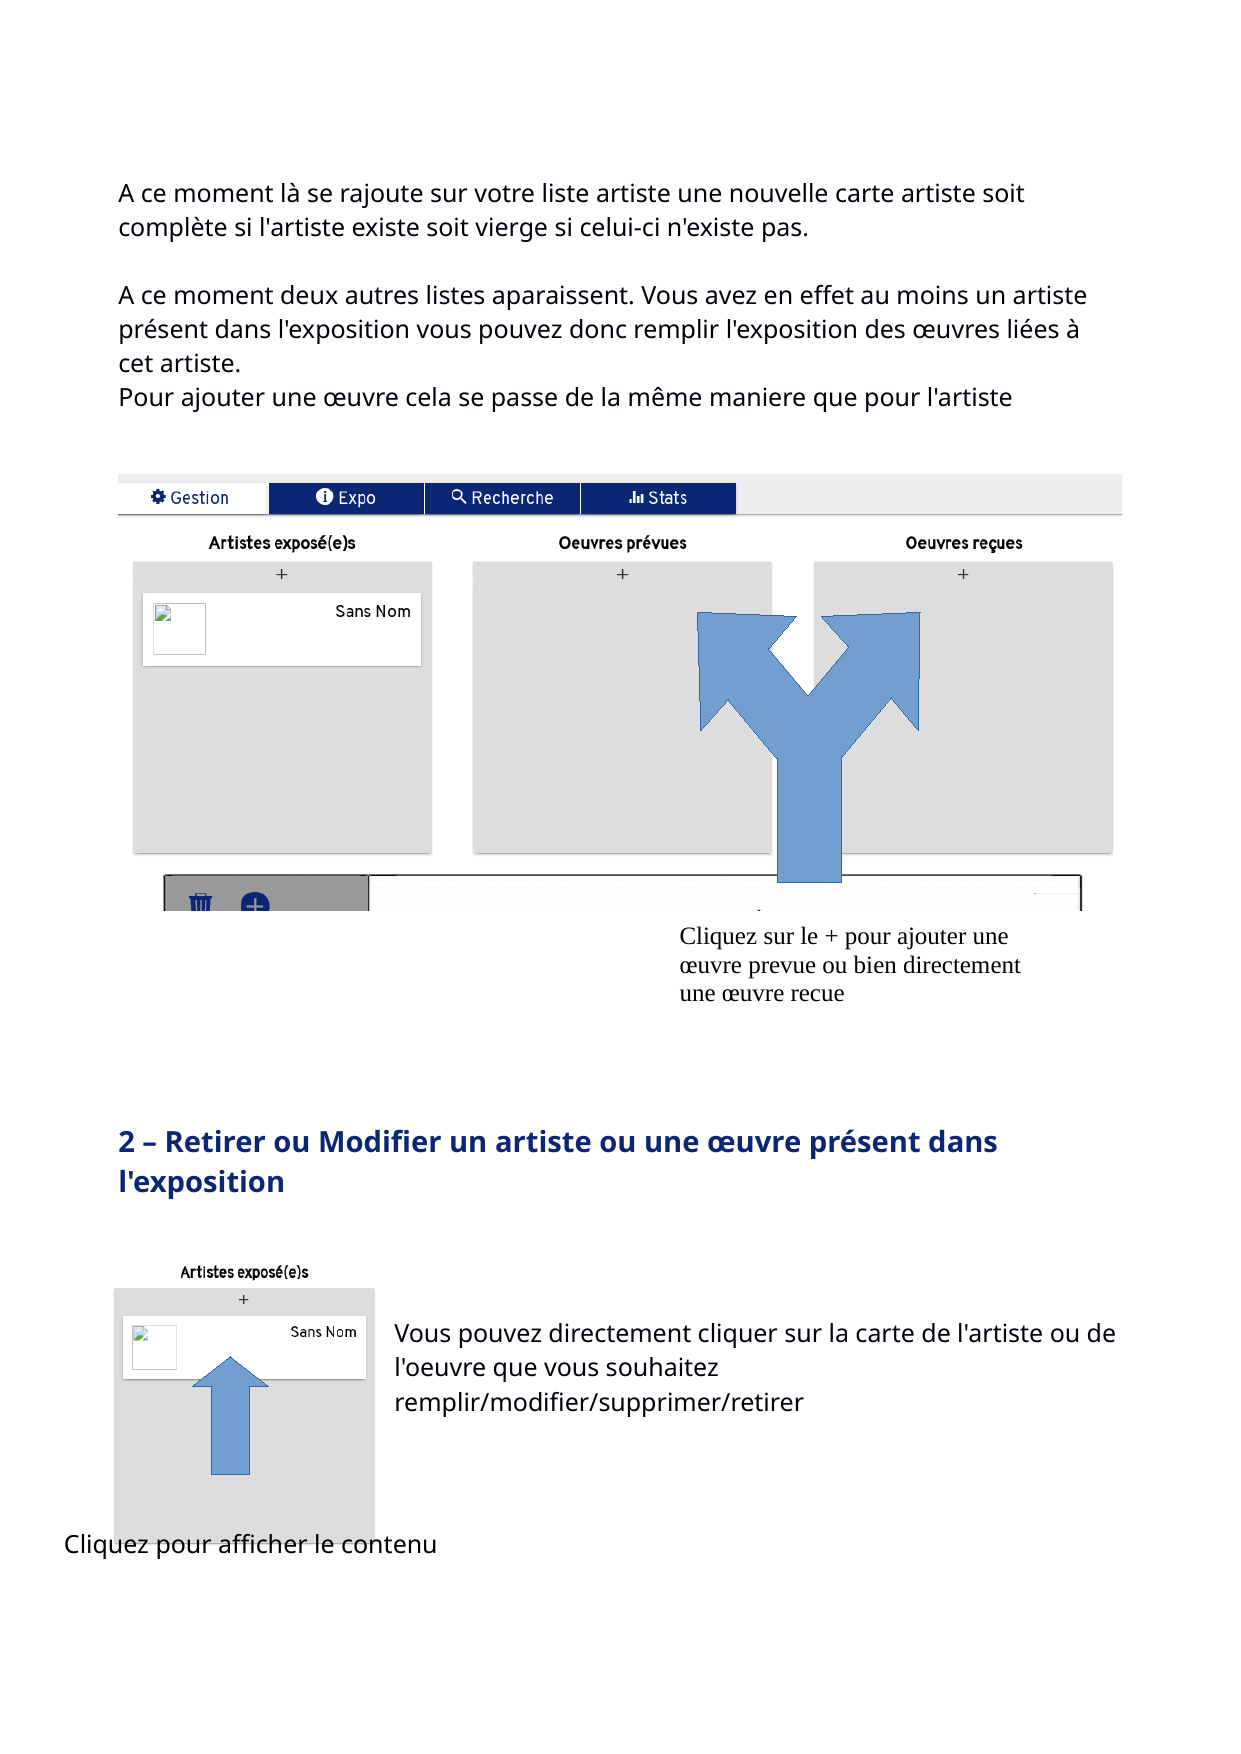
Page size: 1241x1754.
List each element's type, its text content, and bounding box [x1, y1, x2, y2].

picture [159, 1541, 167, 1551]
picture [118, 474, 1123, 911]
text Vous pouvez directement cliquer sur la carte de l'artiste ou de l'oeuvre que vous souhaitez remplir/modifier/supprimer/retirer [395, 1316, 1122, 1418]
text 2 – Retirer ou Modifier un artiste ou une œuvre présent dans l'exposition [118, 1122, 1122, 1201]
text Pour ajouter une œuvre cela se passe de la même maniere que pour l'artiste [118, 380, 1122, 414]
picture [105, 1264, 395, 1554]
text A ce moment deux autres listes aparaissent. Vous avez en effet au moins un artiste présent dans l'exposition vous pouvez donc remplir l'exposition des œuvres liées à cet artiste. [118, 278, 1122, 380]
text A ce moment là se rajoute sur votre liste artiste une nouvelle carte artiste soit complète si l'artiste existe soit vierge si celui-ci n'existe pas. [118, 176, 1122, 244]
